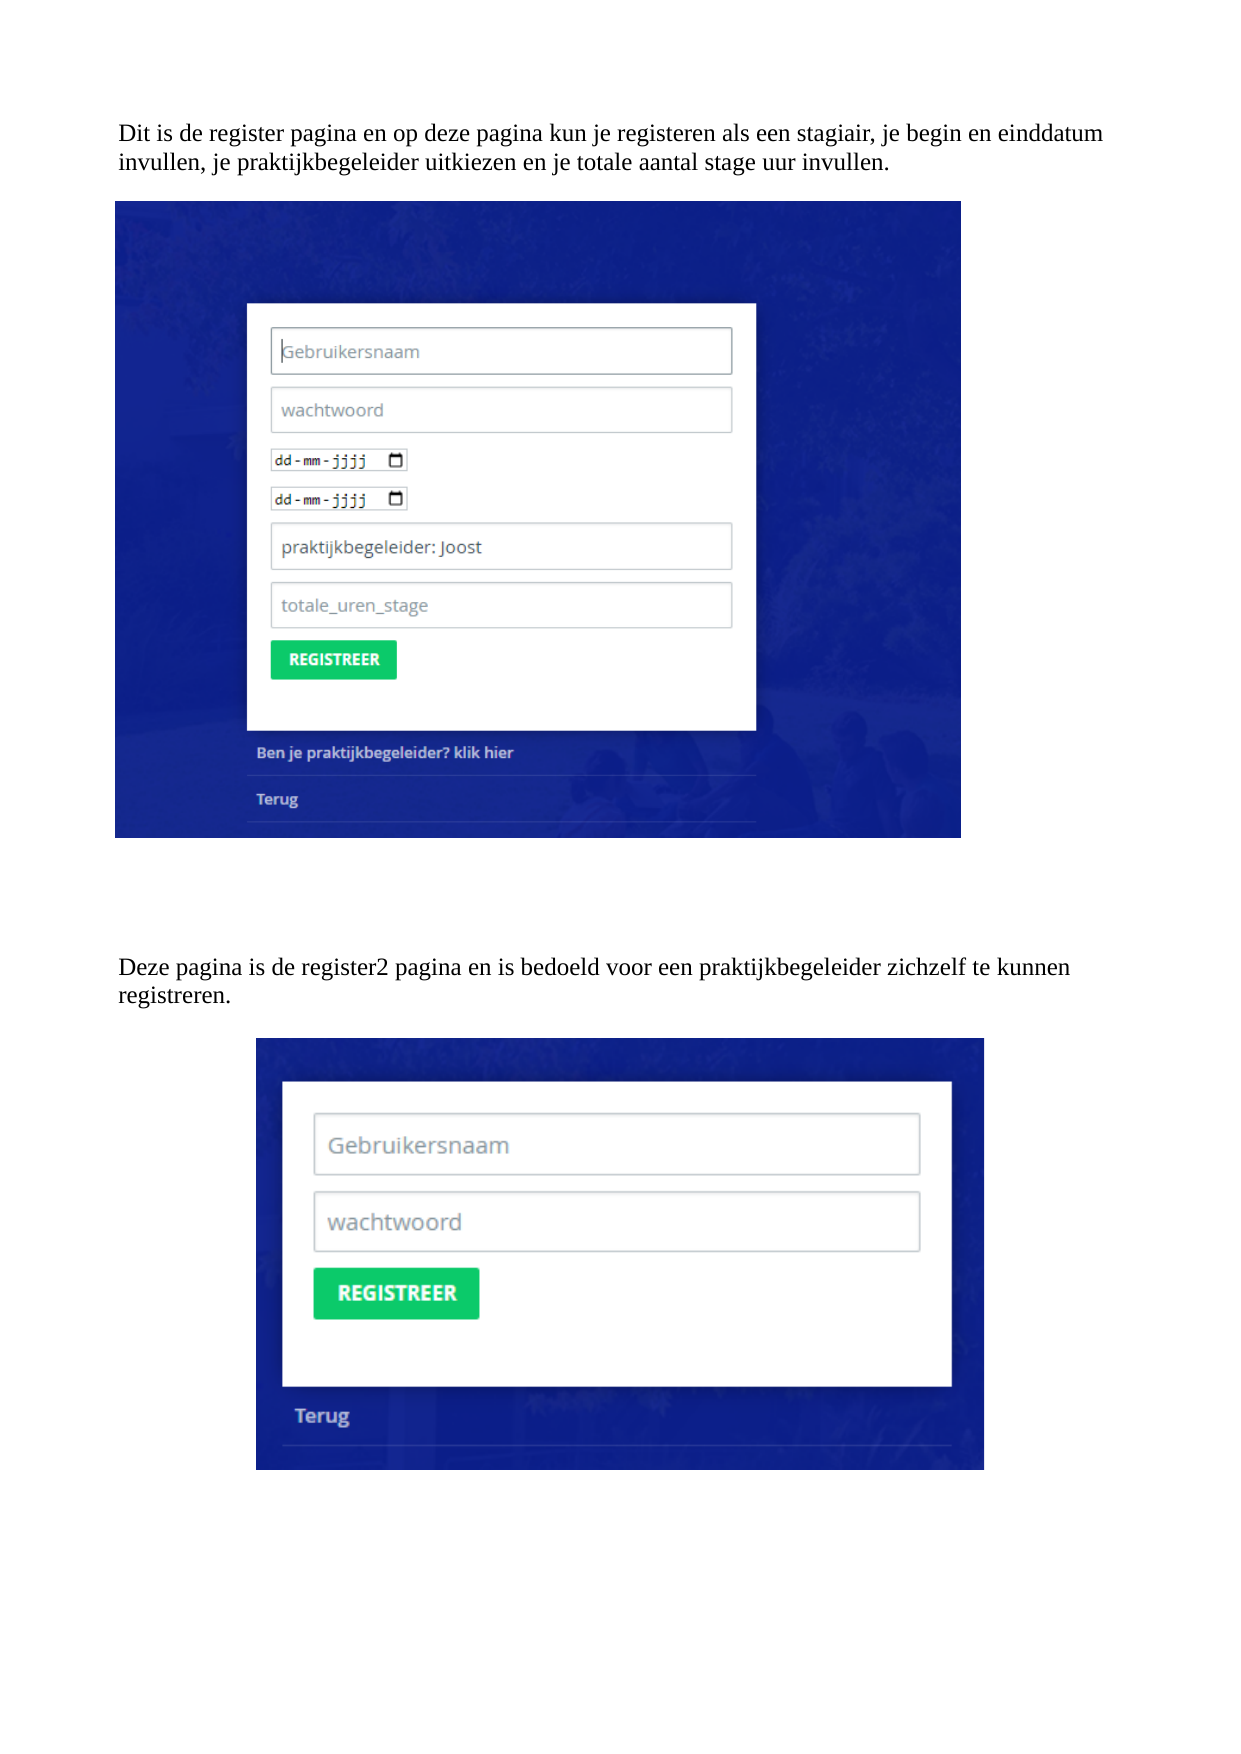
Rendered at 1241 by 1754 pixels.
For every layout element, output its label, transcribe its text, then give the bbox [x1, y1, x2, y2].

text Dit is de register pagina en op deze pagina kun je registeren als een stagiair, je begin en einddatum invullen, je praktijkbegeleider uitkiezen en je totale aantal stage uur invullen. [118, 118, 1122, 176]
text Deze pagina is de register2 pagina en is bedoeld voor een praktijkbegeleider zichzelf te kunnen registreren. [118, 952, 1122, 1009]
picture [115, 201, 961, 838]
picture [256, 1038, 985, 1470]
